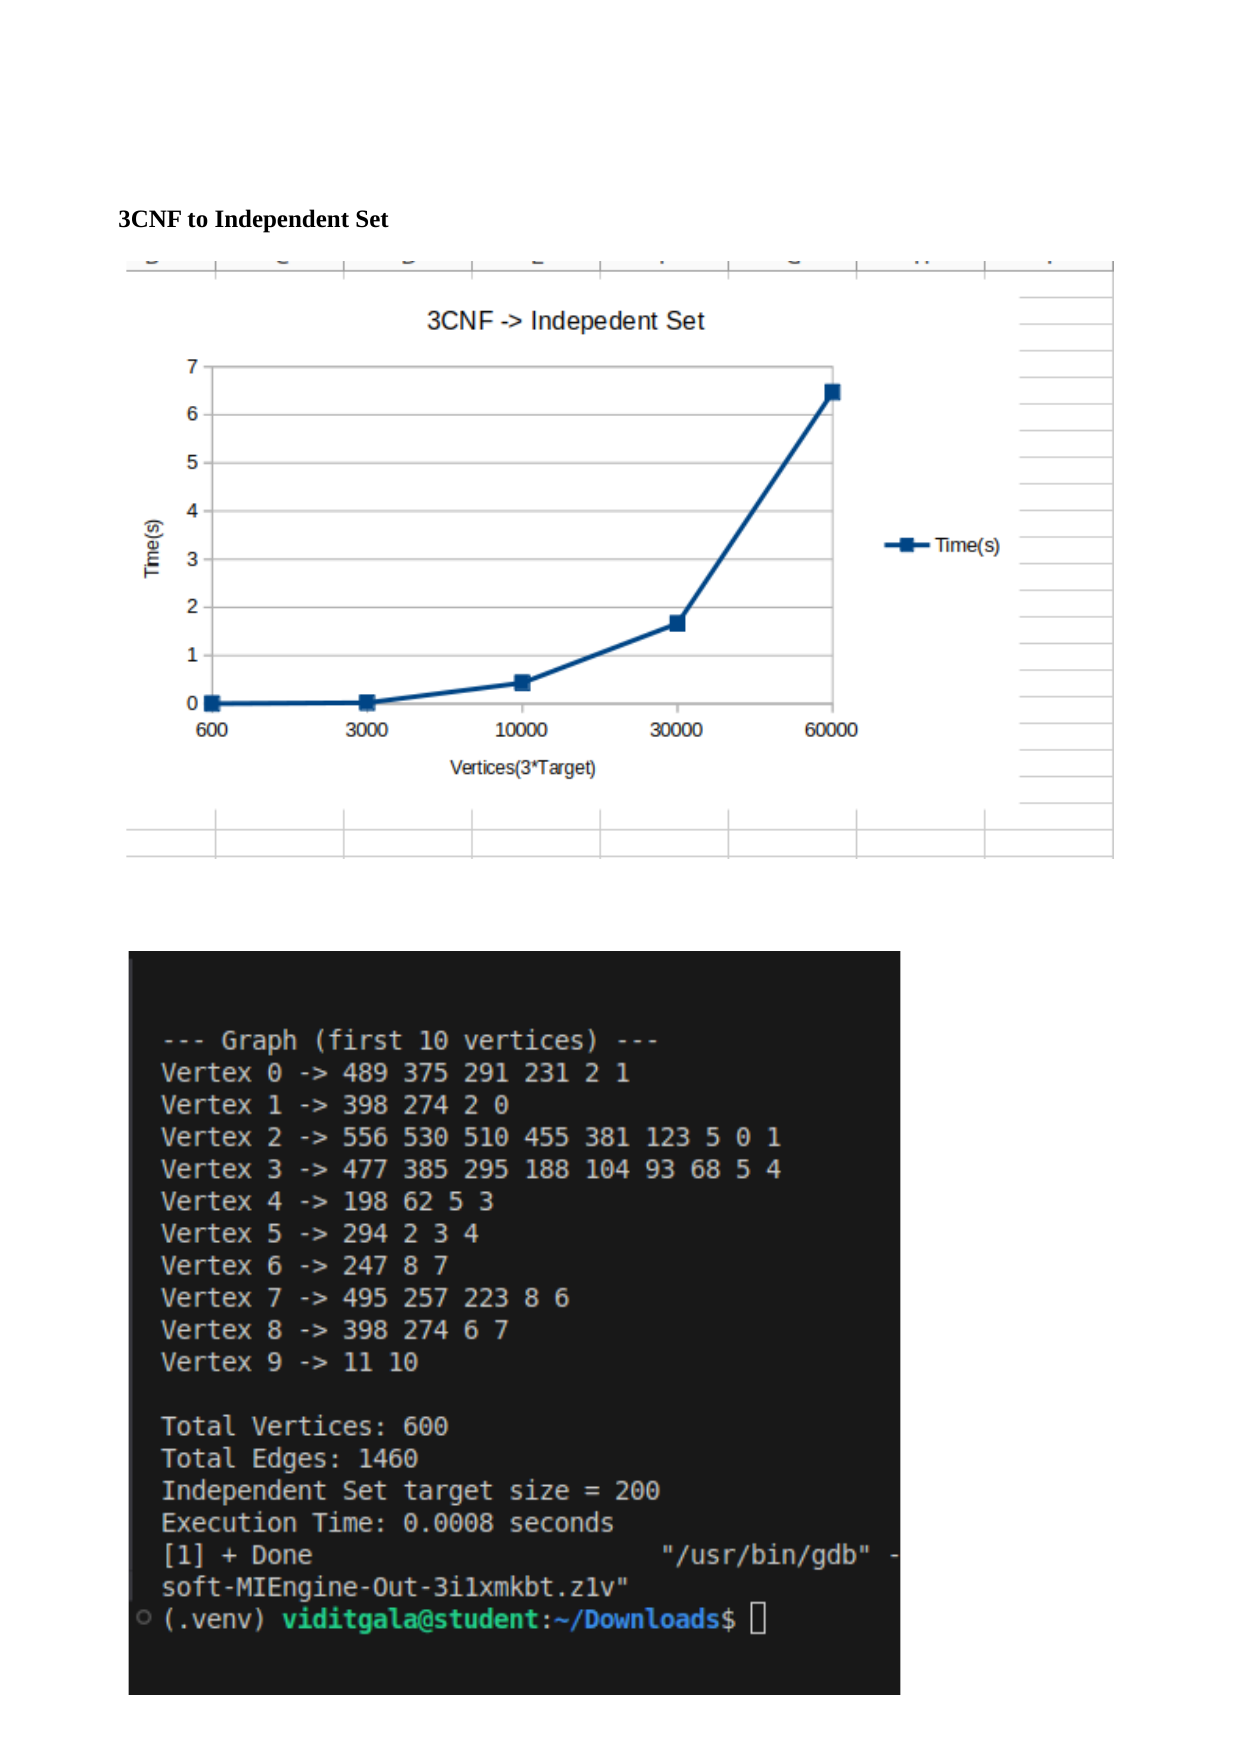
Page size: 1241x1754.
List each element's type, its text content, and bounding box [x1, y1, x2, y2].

picture [128, 951, 509, 1695]
text 3CNF to Independent Set [118, 204, 1122, 233]
picture [126, 261, 1114, 859]
